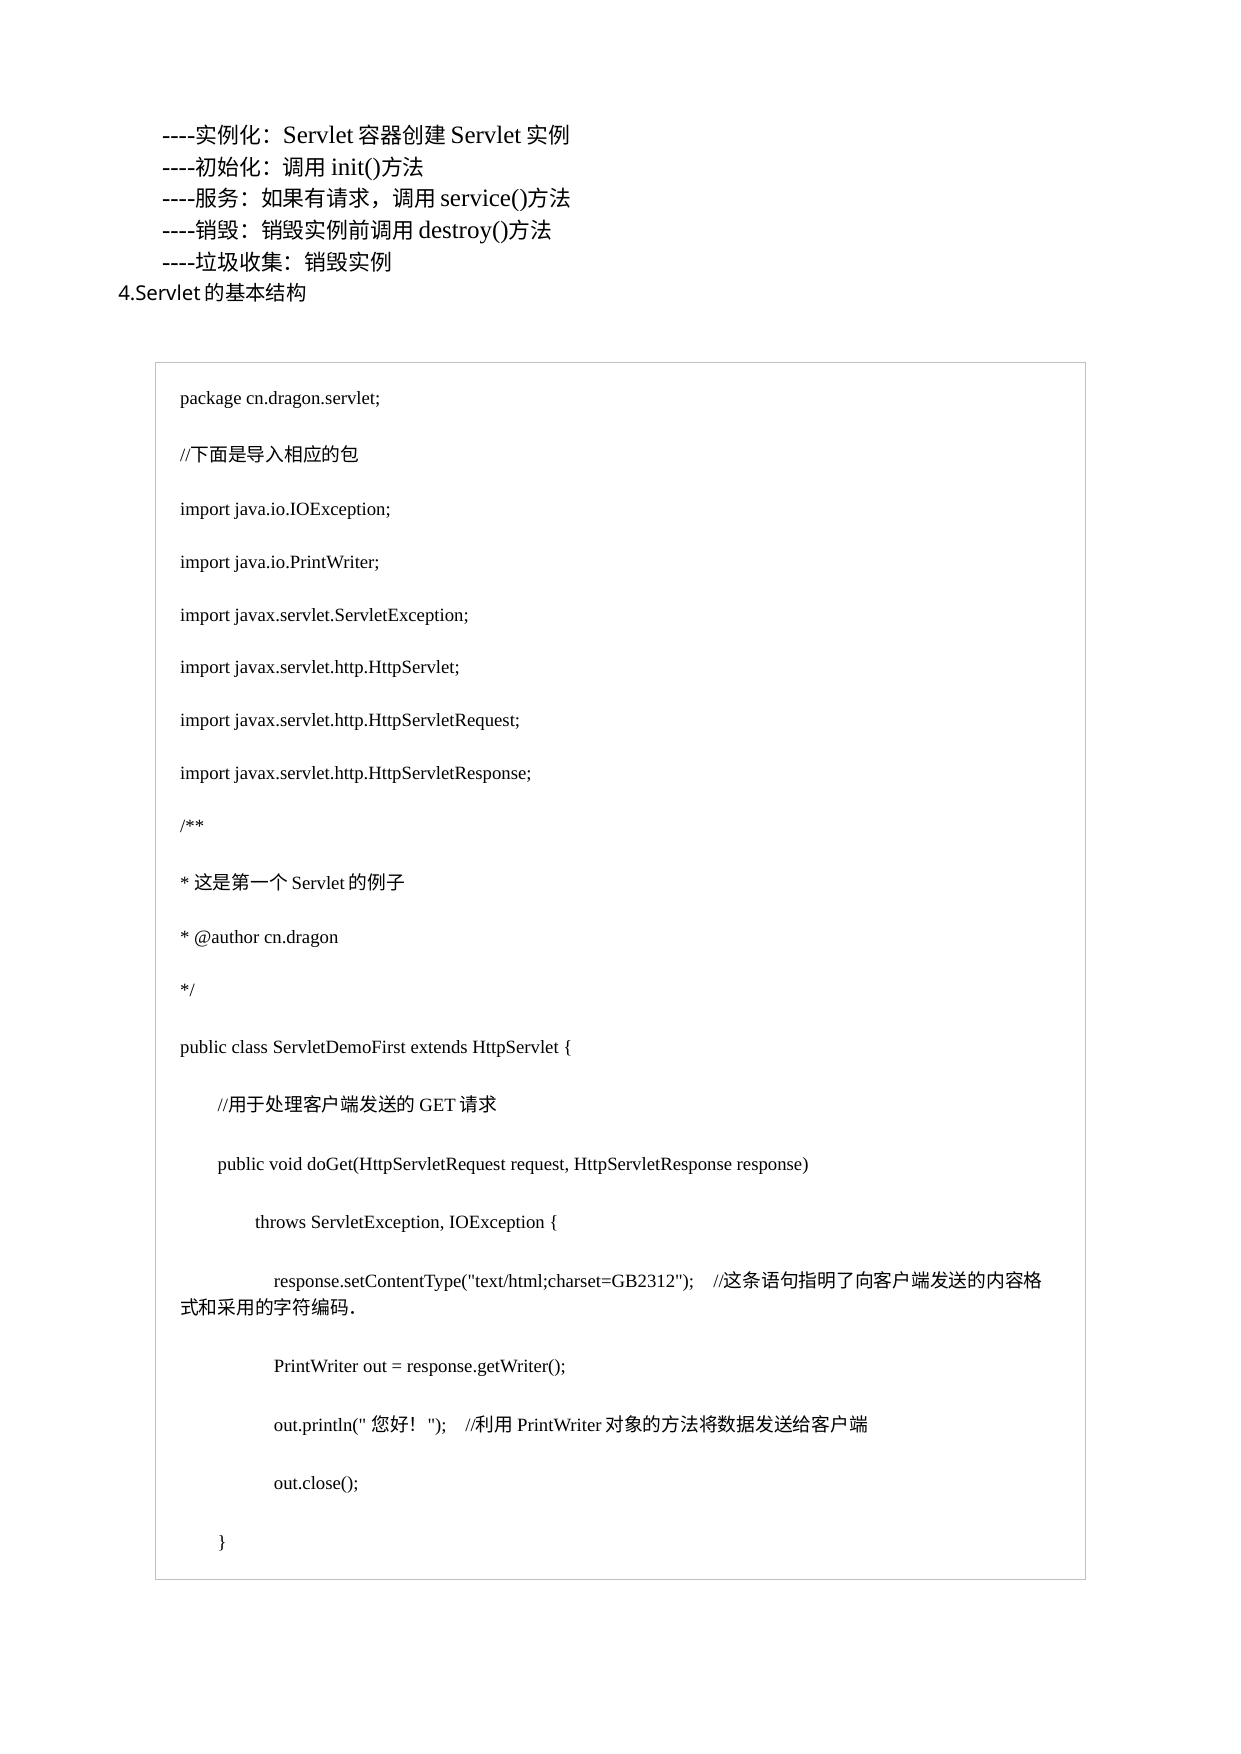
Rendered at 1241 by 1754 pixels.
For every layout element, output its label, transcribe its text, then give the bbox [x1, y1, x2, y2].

text 4.Servlet的基本结构 [118, 276, 1122, 341]
text ----实例化：Servlet容器创建Servlet实例 [118, 118, 1122, 150]
text ----服务：如果有请求，调用service()方法 [118, 181, 1122, 213]
text ----垃圾收集：销毁实例 [118, 245, 1122, 276]
table_header package cn.dragon.servlet; //下面是导入相应的包 import java.io.IOException; import java.io.PrintWriter; import javax.servlet.ServletException; import javax.servlet.http.HttpServlet; import javax.servlet.http.HttpServletRequest; import javax.servlet.http.HttpServletResponse; /** * 这是第一个Servlet的例子 * @author cn.dragon */ public class ServletDemoFirst extends HttpServlet { //用于处理客户端发送的GET请求 public void doGet(HttpServletRequest request, HttpServletResponse response) throws ServletException, IOException { response.setContentType("text/html;charset=GB2312"); //这条语句指明了向客户端发送的内容格式和采用的字符编码． PrintWriter out = response.getWriter(); out.println(" 您好！"); //利用PrintWriter对象的方法将数据发送给客户端 out.close(); } [156, 363, 1085, 1578]
text ----初始化：调用init()方法 [118, 150, 1122, 181]
text ----销毁：销毁实例前调用destroy()方法 [118, 213, 1122, 245]
